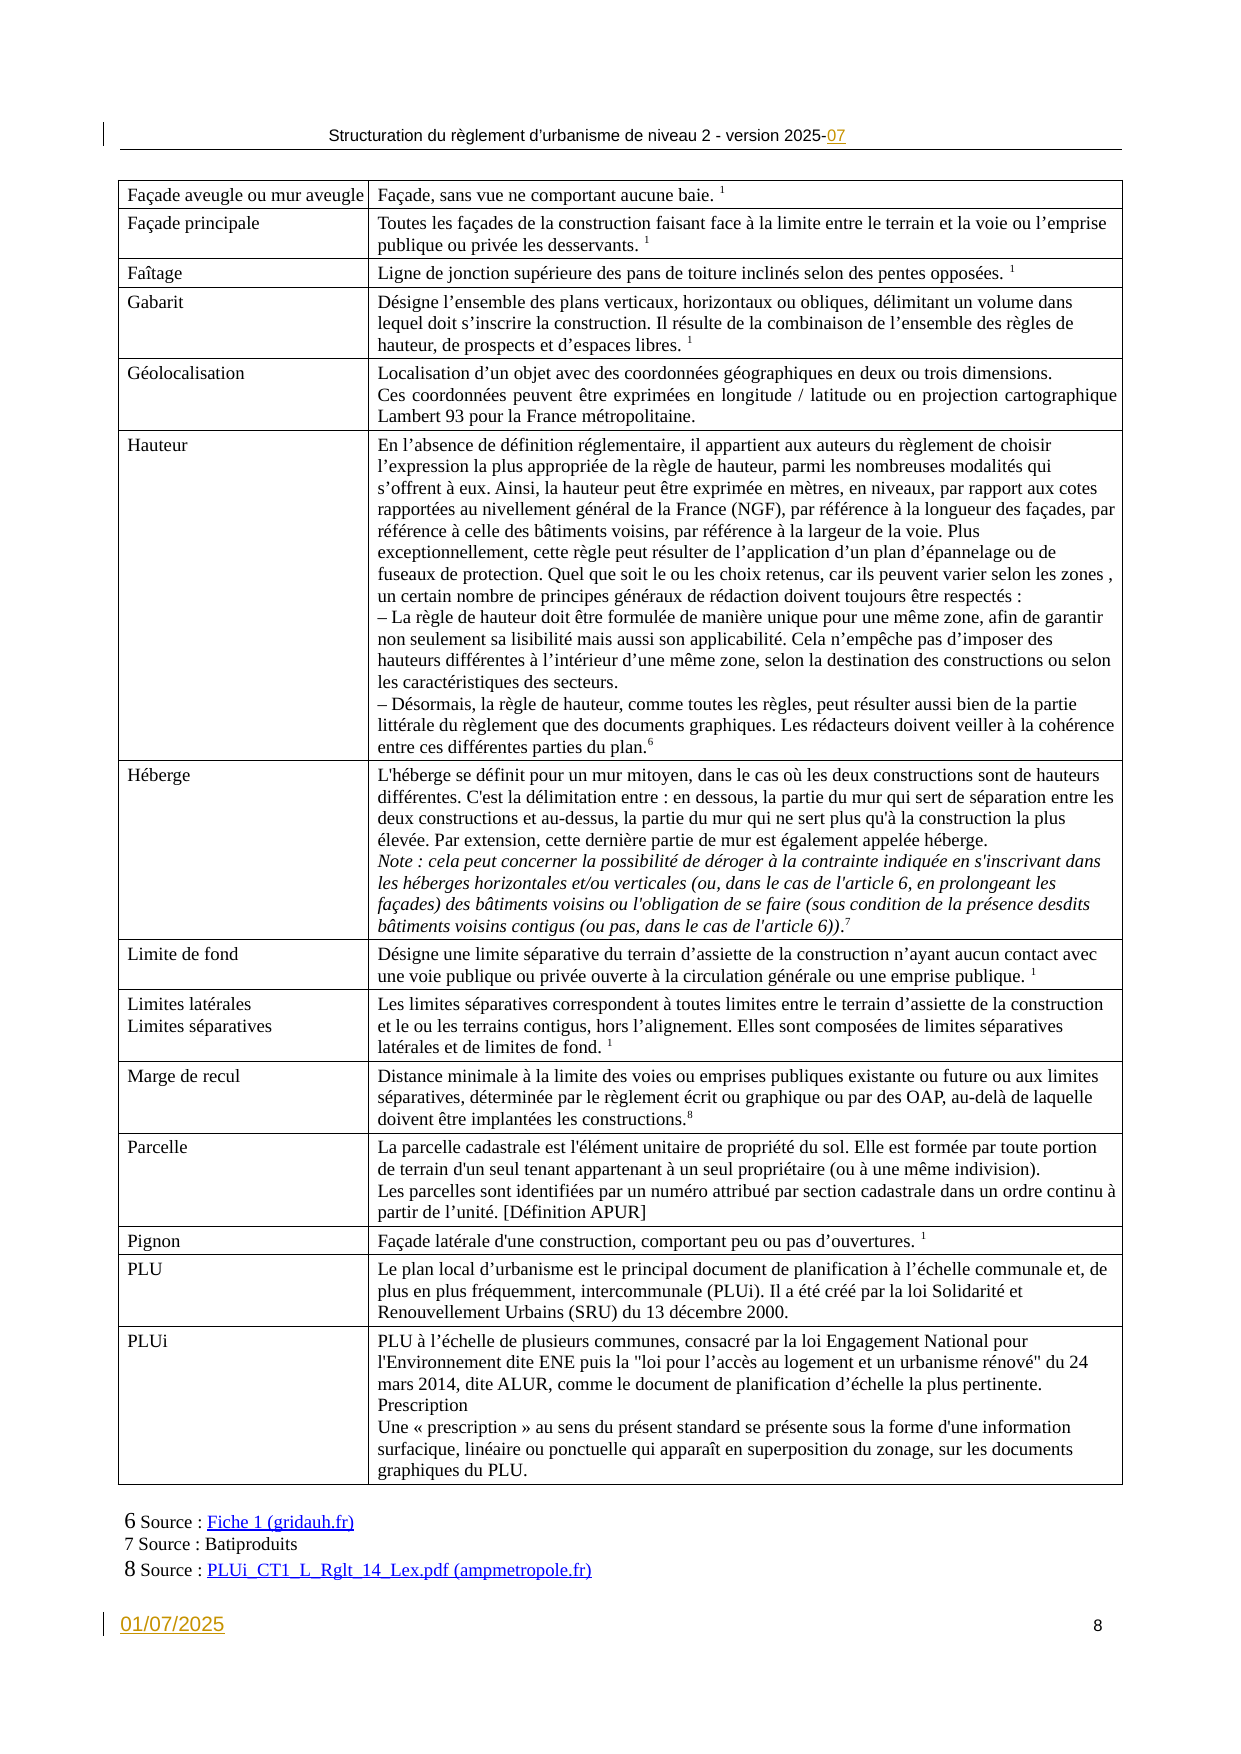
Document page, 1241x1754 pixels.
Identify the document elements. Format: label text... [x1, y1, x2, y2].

table_cell PLU à l’échelle de plusieurs communes, consacré par la loi Engagement National pour l'Environnement dite ENE puis la "loi pour l’accès au logement et un urbanisme rénové" du 24 mars 2014, dite ALUR, comme le document de planification d’échelle la plus pertinente. Prescription Une « prescription » au sens du présent standard se présente sous la forme d'une information surfacique, linéaire ou ponctuelle qui apparaît en superposition du zonage, sur les documents graphiques du PLU. [369, 1327, 1122, 1483]
table_cell Limite de fond [119, 940, 368, 989]
table_cell Parcelle [119, 1134, 368, 1226]
table_cell Désigne une limite séparative du terrain d’assiette de la construction n’ayant aucun contact avec une voie publique ou privée ouverte à la circulation générale ou une emprise publique. 1 [369, 940, 1122, 989]
table_cell Héberge [119, 761, 368, 939]
table_cell Localisation d’un objet avec des coordonnées géographiques en deux ou trois dimensions. Ces coordonnées peuvent être exprimées en longitude / latitude ou en projection cartographique Lambert 93 pour la France métropolitaine. [369, 359, 1122, 430]
table_cell Façade, sans vue ne comportant aucune baie. 1 [369, 181, 1122, 208]
table_cell Toutes les façades de la construction faisant face à la limite entre le terrain et la voie ou l’emprise publique ou privée les desservants. 1 [369, 209, 1122, 258]
table_cell Géolocalisation [119, 359, 368, 430]
table_cell Distance minimale à la limite des voies ou emprises publiques existante ou future ou aux limites séparatives, déterminée par le règlement écrit ou graphique ou par des OAP, au-delà de laquelle doivent être implantées les constructions. [369, 1062, 1122, 1132]
table_cell L'héberge se définit pour un mur mitoyen, dans le cas où les deux constructions sont de hauteurs différentes. C'est la délimitation entre : en dessous, la partie du mur qui sert de séparation entre les deux constructions et au-dessus, la partie du mur qui ne sert plus qu'à la construction la plus élevée. Par extension, cette dernière partie de mur est également appelée héberge. Note : cela peut concerner la possibilité de déroger à la contrainte indiquée en s'inscrivant dans les héberges horizontales et/ou verticales (ou, dans le cas de l'article 6, en prolongeant les façades) des bâtiments voisins ou l'obligation de se faire (sous condition de la présence desdits bâtiments voisins contigus (ou pas, dans le cas de l'article 6)). [369, 761, 1122, 939]
table_cell PLUi [119, 1327, 368, 1483]
table_cell Marge de recul [119, 1062, 368, 1132]
table_cell Façade latérale d'une construction, comportant peu ou pas d’ouvertures. 1 [369, 1227, 1122, 1254]
table_cell Le plan local d’urbanisme est le principal document de planification à l’échelle communale et, de plus en plus fréquemment, intercommunale (PLUi). Il a été créé par la loi Solidarité et Renouvellement Urbains (SRU) du 13 décembre 2000. [369, 1255, 1122, 1326]
table_cell Gabarit [119, 288, 368, 358]
table_cell Faîtage [119, 259, 368, 287]
table_cell Façade principale [119, 209, 368, 258]
table_cell Désigne l’ensemble des plans verticaux, horizontaux ou obliques, délimitant un volume dans lequel doit s’inscrire la construction. Il résulte de la combinaison de l’ensemble des règles de hauteur, de prospects et d’espaces libres. 1 [369, 288, 1122, 358]
table_cell Limites latérales Limites séparatives [119, 990, 368, 1061]
table_cell Pignon [119, 1227, 368, 1254]
table_cell Hauteur [119, 431, 368, 760]
table_cell En l’absence de définition réglementaire, il appartient aux auteurs du règlement de choisir l’expression la plus appropriée de la règle de hauteur, parmi les nombreuses modalités qui s’offrent à eux. Ainsi, la hauteur peut être exprimée en mètres, en niveaux, par rapport aux cotes rapportées au nivellement général de la France (NGF), par référence à la longueur des façades, par référence à celle des bâtiments voisins, par référence à la largeur de la voie. Plus exceptionnellement, cette règle peut résulter de l’application d’un plan d’épannelage ou de fuseaux de protection. Quel que soit le ou les choix retenus, car ils peuvent varier selon les zones , un certain nombre de principes généraux de rédaction doivent toujours être respectés : – La règle de hauteur doit être formulée de manière unique pour une même zone, afin de garantir non seulement sa lisibilité mais aussi son applicabilité. Cela n’empêche pas d’imposer des hauteurs différentes à l’intérieur d’une même zone, selon la destination des constructions ou selon les caractéristiques des secteurs. – Désormais, la règle de hauteur, comme toutes les règles, peut résulter aussi bien de la partie littérale du règlement que des documents graphiques. Les rédacteurs doivent veiller à la cohérence entre ces différentes parties du plan. [369, 431, 1122, 760]
table_cell PLU [119, 1255, 368, 1326]
table_cell Les limites séparatives correspondent à toutes limites entre le terrain d’assiette de la construction et le ou les terrains contigus, hors l’alignement. Elles sont composées de limites séparatives latérales et de limites de fond. 1 [369, 990, 1122, 1061]
table_cell La parcelle cadastrale est l'élément unitaire de propriété du sol. Elle est formée par toute portion de terrain d'un seul tenant appartenant à un seul propriétaire (ou à une même indivision). Les parcelles sont identifiées par un numéro attribué par section cadastrale dans un ordre continu à partir de l’unité. [Définition APUR] [369, 1134, 1122, 1226]
table_cell Façade aveugle ou mur aveugle [119, 181, 368, 208]
table_cell Ligne de jonction supérieure des pans de toiture inclinés selon des pentes opposées. 1 [369, 259, 1122, 287]
